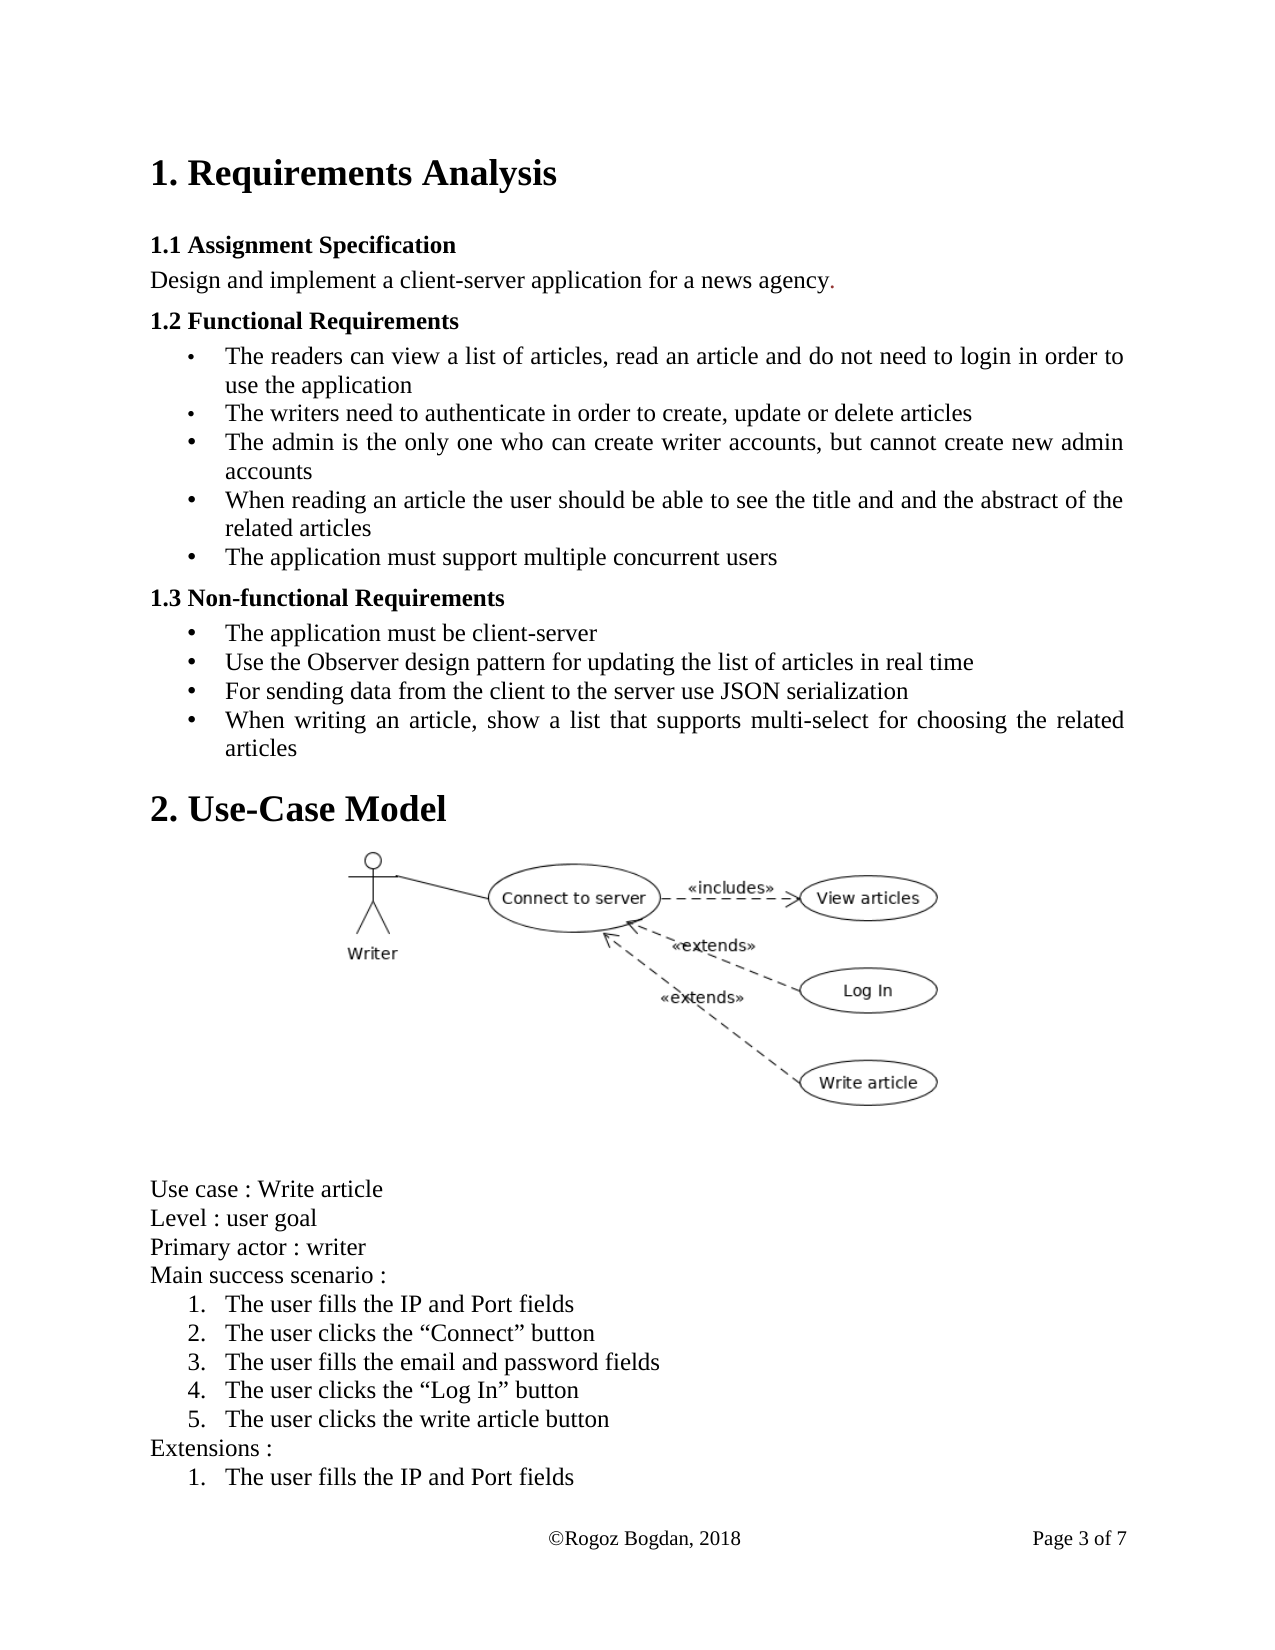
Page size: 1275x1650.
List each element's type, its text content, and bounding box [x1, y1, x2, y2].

text Level : user goal [150, 1203, 1125, 1232]
list When reading an article the user should be able to see the title and and the abstract of the related articles [187, 485, 1125, 542]
subtitle Functional Requirements [150, 306, 1125, 335]
list When writing an article, show a list that supports multi-select for choosing the related articles [187, 705, 1125, 762]
list The writers need to authenticate in order to create, update or delete articles [187, 398, 1125, 427]
list The user clicks the “Log In” button [187, 1376, 1125, 1404]
text Design and implement a client-server application for a news agency. [150, 265, 1125, 293]
list The user clicks the “Connect” button [187, 1318, 1125, 1347]
list Use the Observer design pattern for updating the list of articles in real time [187, 647, 1125, 676]
title 1. Requirements Analysis [150, 150, 1125, 193]
list The user fills the IP and Port fields [187, 1289, 1125, 1318]
text Extensions : [150, 1433, 1125, 1462]
subtitle Non-functional Requirements [150, 583, 1125, 612]
list The user fills the email and password fields [187, 1347, 1125, 1376]
subtitle Assignment Specification [150, 230, 1125, 258]
list For sending data from the client to the server use JSON serialization [187, 676, 1125, 705]
list The user fills the IP and Port fields [187, 1462, 1125, 1491]
list The application must be client-server [187, 618, 1125, 647]
title 2. Use-Case Model [150, 786, 1125, 829]
list The readers can view a list of articles, read an article and do not need to login in order to use the application [187, 341, 1125, 398]
text Primary actor : writer [150, 1232, 1125, 1261]
picture [315, 829, 961, 1129]
text Use case : Write article [150, 1174, 1125, 1203]
list The user clicks the write article button [187, 1404, 1125, 1433]
text Main success scenario : [150, 1261, 1125, 1289]
list The admin is the only one who can create writer accounts, but cannot create new admin accounts [187, 427, 1125, 485]
list The application must support multiple concurrent users [187, 542, 1125, 571]
